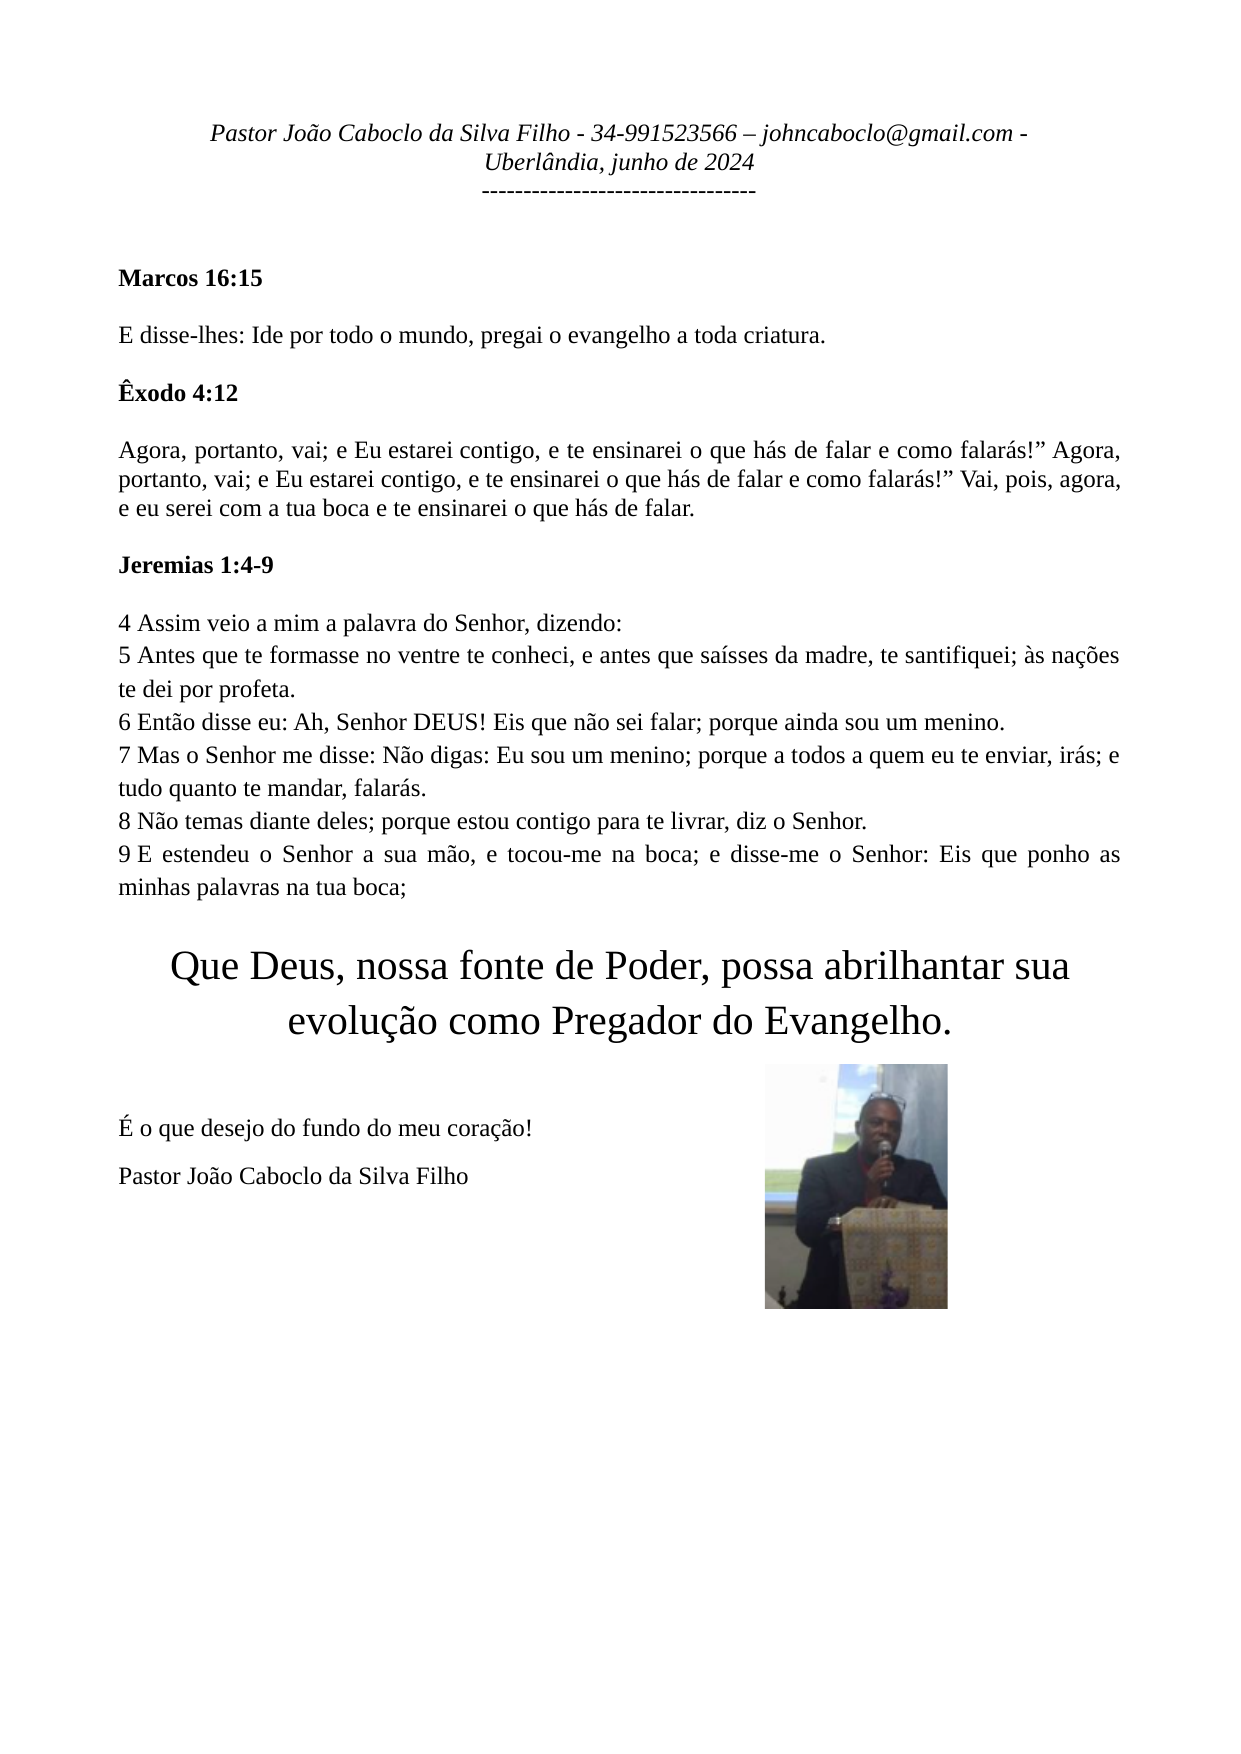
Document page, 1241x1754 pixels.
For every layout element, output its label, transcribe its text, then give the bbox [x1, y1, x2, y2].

text 9 E estendeu o Senhor a sua mão, e tocou-me na boca; e disse-me o Senhor: Eis que ponho as minhas palavras na tua boca; [118, 839, 1122, 901]
text Agora, portanto, vai; e Eu estarei contigo, e te ensinarei o que hás de falar e como falarás!” Agora, portanto, vai; e Eu estarei contigo, e te ensinarei o que hás de falar e como falarás!” Vai, pois, agora, e eu serei com a tua boca e te ensinarei o que hás de falar. [118, 435, 1122, 521]
text Marcos 16:15 [118, 263, 1122, 291]
text 8 Não temas diante deles; porque estou contigo para te livrar, diz o Senhor. [118, 806, 1122, 834]
text 6 Então disse eu: Ah, Senhor DEUS! Eis que não sei falar; porque ainda sou um menino. [118, 707, 1122, 735]
text Jeremias 1:4-9 [118, 550, 1122, 579]
text 4 Assim veio a mim a palavra do Senhor, dizendo: [118, 608, 1122, 636]
text Que Deus, nossa fonte de Poder, possa abrilhantar sua evolução como Pregador do Evangelho. [118, 905, 1122, 1044]
text Pastor João Caboclo da Silva Filho [118, 1161, 764, 1189]
text [948, 1161, 1122, 1189]
text 7 Mas o Senhor me disse: Não digas: Eu sou um menino; porque a todos a quem eu te enviar, irás; e tudo quanto te mandar, falarás. [118, 740, 1122, 801]
text É o que desejo do fundo do meu coração! [118, 1113, 764, 1142]
picture [764, 1064, 948, 1309]
text [948, 1113, 1122, 1142]
text 5 Antes que te formasse no ventre te conheci, e antes que saísses da madre, te santifiquei; às nações te dei por profeta. [118, 641, 1122, 702]
text E disse-lhes: Ide por todo o mundo, pregai o evangelho a toda criatura. [118, 320, 1122, 349]
text Êxodo 4:12 [118, 378, 1122, 406]
